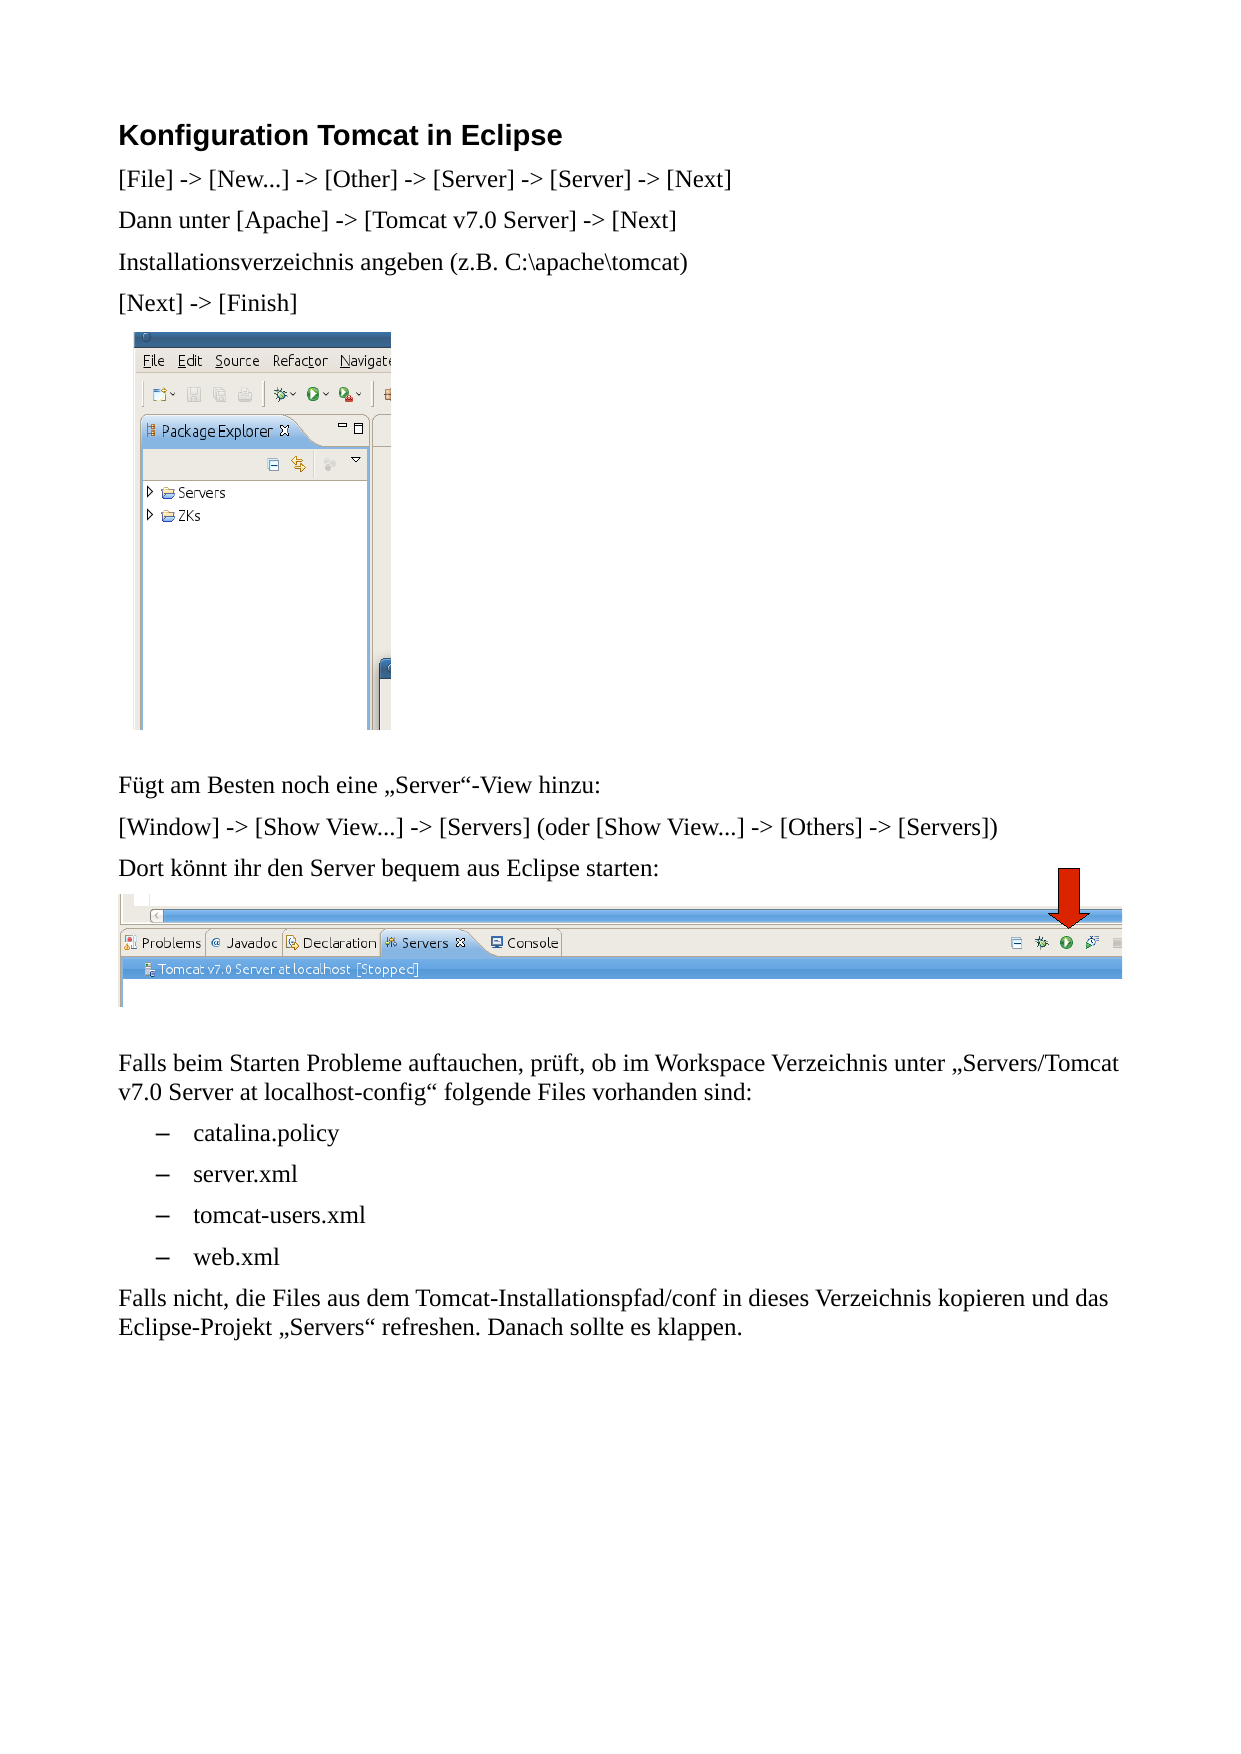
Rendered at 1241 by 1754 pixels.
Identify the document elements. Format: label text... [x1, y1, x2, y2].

list server.xml [156, 1159, 1122, 1188]
text [Window] -> [Show View...] -> [Servers] (oder [Show View...] -> [Others] -> [Servers]) [118, 812, 1122, 840]
list catalina.policy [156, 1118, 1122, 1147]
subtitle Konfiguration Tomcat in Eclipse [118, 118, 1122, 152]
picture [133, 332, 391, 730]
list tomcat-users.xml [156, 1201, 1122, 1229]
picture [118, 894, 1123, 1007]
text Falls nicht, die Files aus dem Tomcat-Installationspfad/conf in dieses Verzeichnis kopieren und das Eclipse-Projekt „Servers“ refreshen. Danach sollte es klappen. [118, 1283, 1122, 1341]
list web.xml [156, 1242, 1122, 1271]
text Dort könnt ihr den Server bequem aus Eclipse starten: [118, 853, 1122, 882]
text Falls beim Starten Probleme auftauchen, prüft, ob im Workspace Verzeichnis unter „Servers/Tomcat v7.0 Server at localhost-config“ folgende Files vorhanden sind: [118, 1048, 1122, 1106]
text [Next] -> [Finish] [118, 288, 1122, 317]
text Dann unter [Apache] -> [Tomcat v7.0 Server] -> [Next] [118, 205, 1122, 234]
text [File] -> [New...] -> [Other] -> [Server] -> [Server] -> [Next] [118, 164, 1122, 193]
text Fügt am Besten noch eine „Server“-View hinzu: [118, 770, 1122, 799]
text Installationsverzeichnis angeben (z.B. C:\apache\tomcat) [118, 247, 1122, 275]
